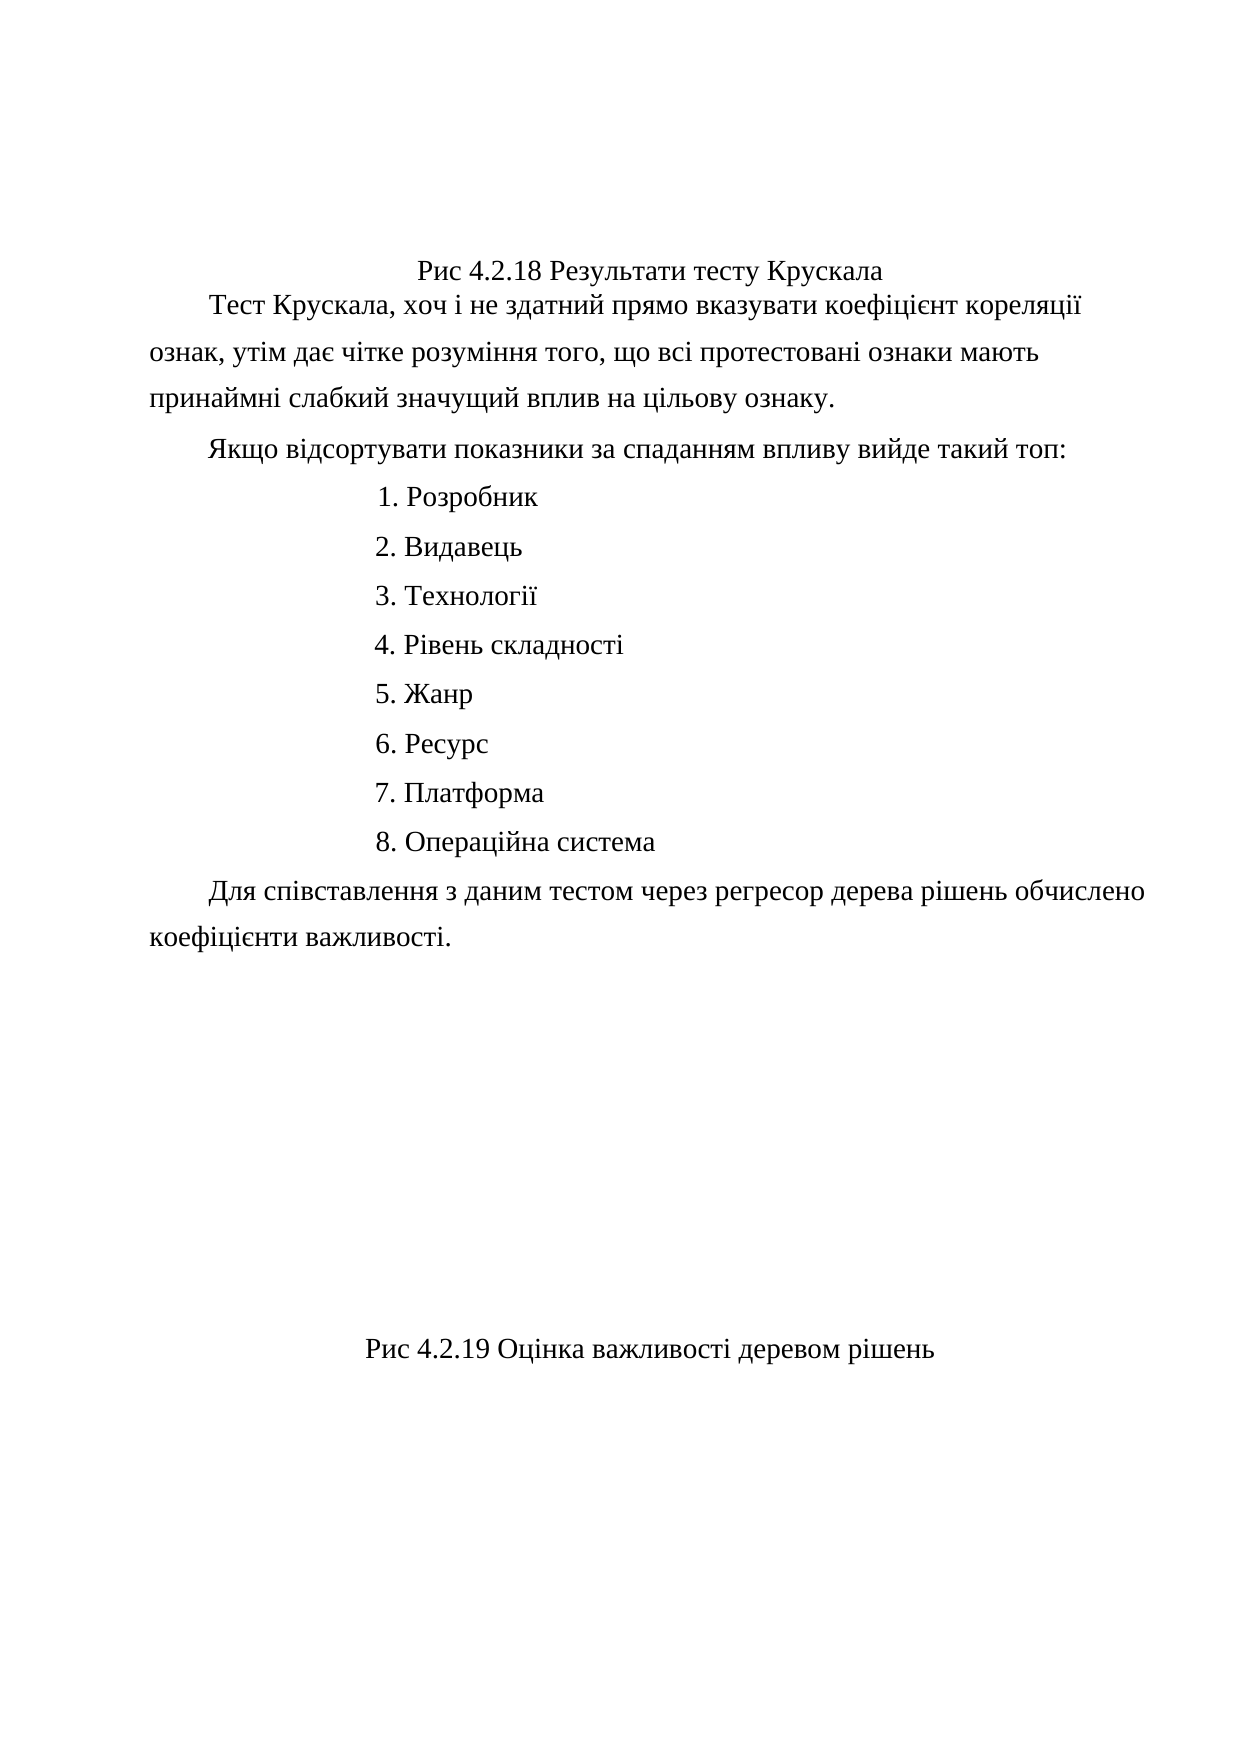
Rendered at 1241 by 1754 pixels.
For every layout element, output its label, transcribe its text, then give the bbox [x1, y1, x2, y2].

text 4. Рівень складності [374, 627, 1161, 660]
text Для співставлення з даним тестом через регресор дерева рішень обчислено коефіцієнти важливості. [149, 873, 1152, 953]
text 3. Технології [375, 578, 1161, 612]
text Якщо відсортувати показники за спаданням впливу вийде такий топ: 1. Розробник [208, 431, 1094, 512]
text 6. Ресурс [375, 726, 1161, 760]
picture [148, 86, 1152, 223]
text Рис 4.2.19 Оцінка важливості деревом рішень [148, 1264, 1152, 1365]
text 5. Жанр [375, 676, 1161, 709]
text Рис 4.2.18 Результати тесту Крускала [148, 223, 1152, 287]
text 8. Операційна система [375, 824, 1161, 857]
picture [148, 953, 1152, 1264]
text 2. Видавець [375, 529, 1161, 563]
text 7. Платформа [374, 775, 1161, 808]
text Тест Крускала, хоч і не здатний прямо вказувати коефіцієнт кореляції ознак, утім дає чітке розуміння того, що всі протестовані ознаки мають принаймні слабкий значущий вплив на цільову ознаку. [149, 287, 1118, 414]
